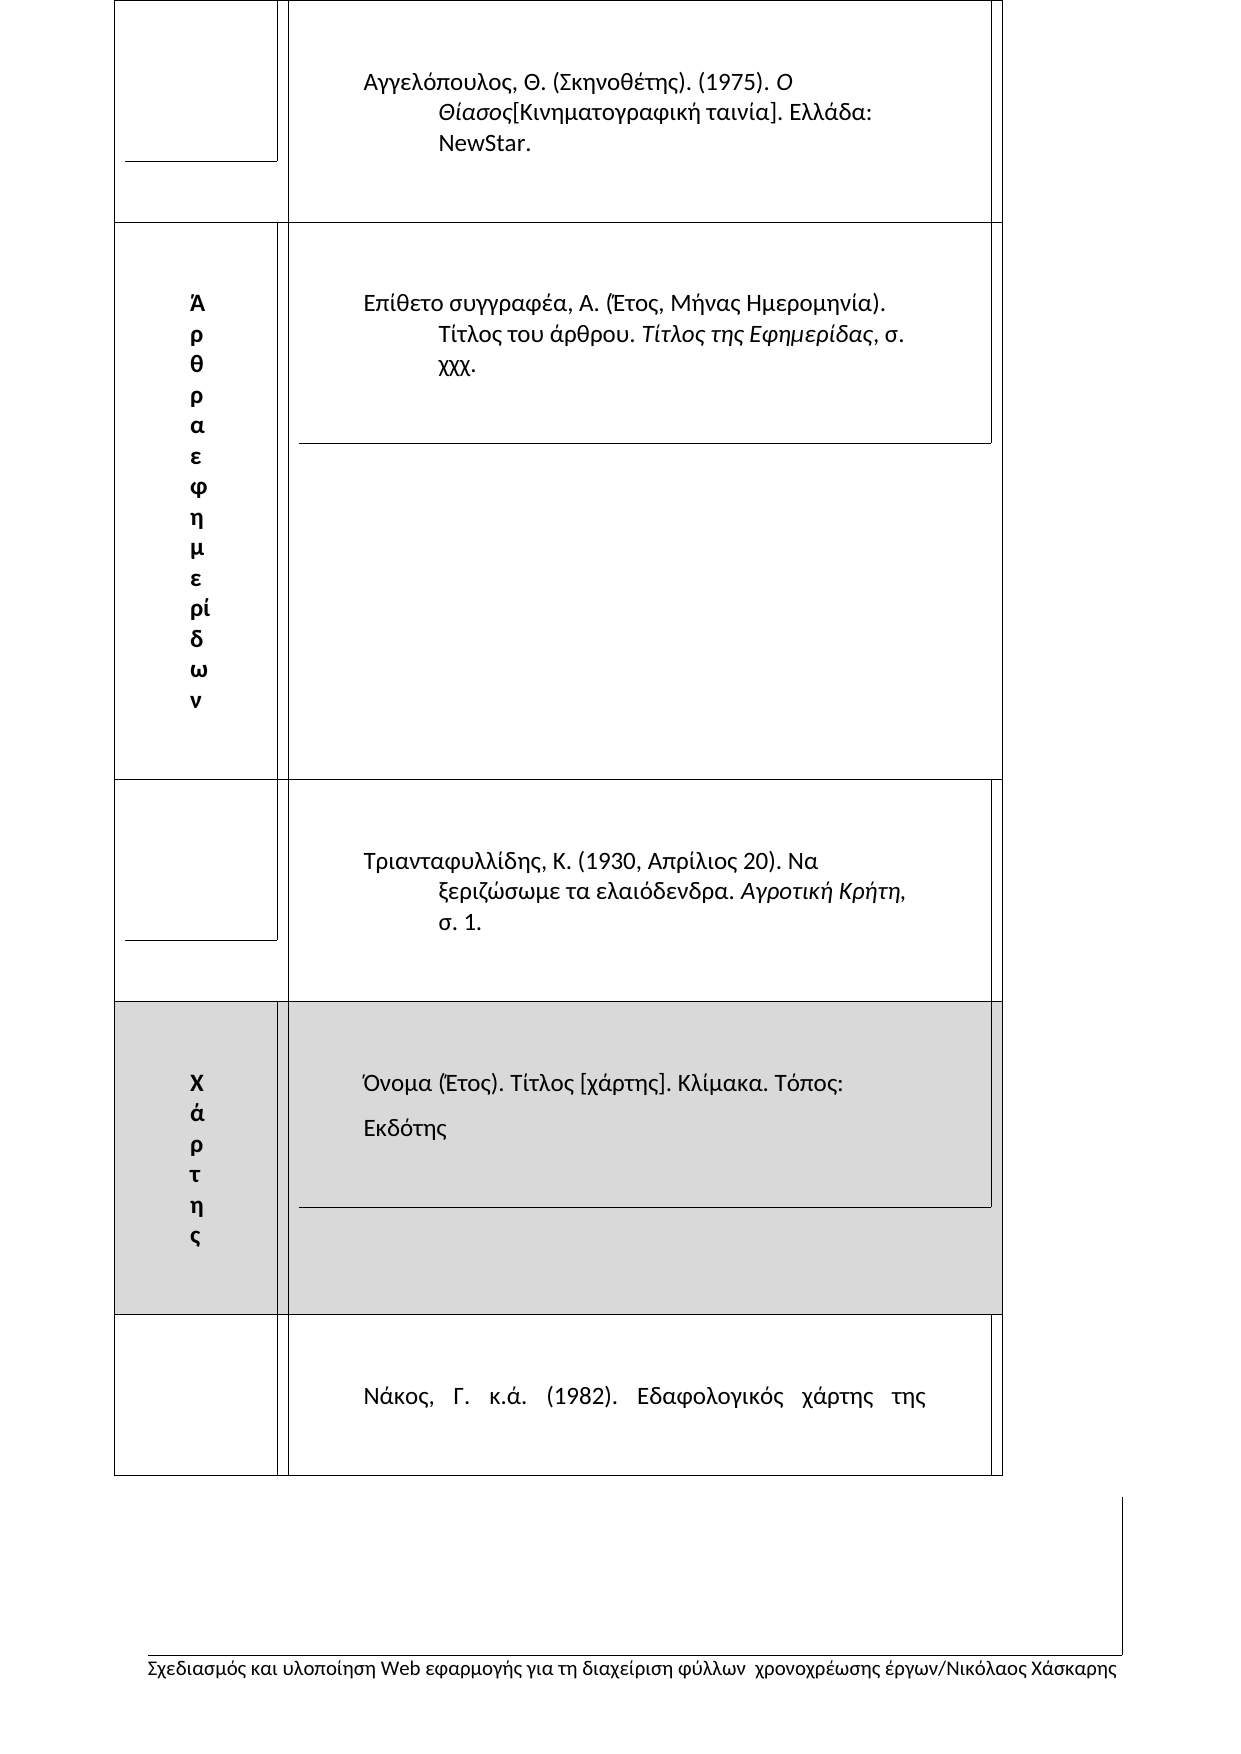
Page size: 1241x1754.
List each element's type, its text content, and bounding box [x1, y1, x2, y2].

table_cell Άρθρα εφημερίδων [115, 223, 277, 779]
table_cell Νάκος, Γ. κ.ά. (1982). Εδαφολογικός χάρτης της [289, 1315, 991, 1475]
table_cell [278, 1002, 288, 1314]
table_cell [992, 780, 1002, 1001]
table_cell Όνομα (Έτος). Τίτλος [χάρτης]. Κλίμακα. Τόπος: Εκδότης [289, 1002, 1002, 1314]
table_cell [278, 1315, 288, 1475]
table_cell [115, 1315, 277, 1475]
table_cell [115, 780, 288, 1001]
table_cell Επίθετο συγγραφέα, Α. (Έτος, Μήνας Ημερομηνία). Τίτλος του άρθρου. Τίτλος της Εφημερίδας, σ. χχχ. [289, 223, 1002, 779]
table_cell [992, 1, 1002, 222]
table_cell [115, 1, 288, 222]
table_cell [278, 223, 288, 779]
table_cell Αγγελόπουλος, Θ. (Σκηνοθέτης). (1975). Ο Θίασος[Κινηματογραφική ταινία]. Ελλάδα: NewStar. [289, 1, 991, 222]
table_cell Τριανταφυλλίδης, Κ. (1930, Απρίλιος 20). Να ξεριζώσωμε τα ελαιόδενδρα. Αγροτική Κρήτη, σ. 1. [289, 780, 991, 1001]
table_cell Χάρτης [115, 1002, 277, 1314]
